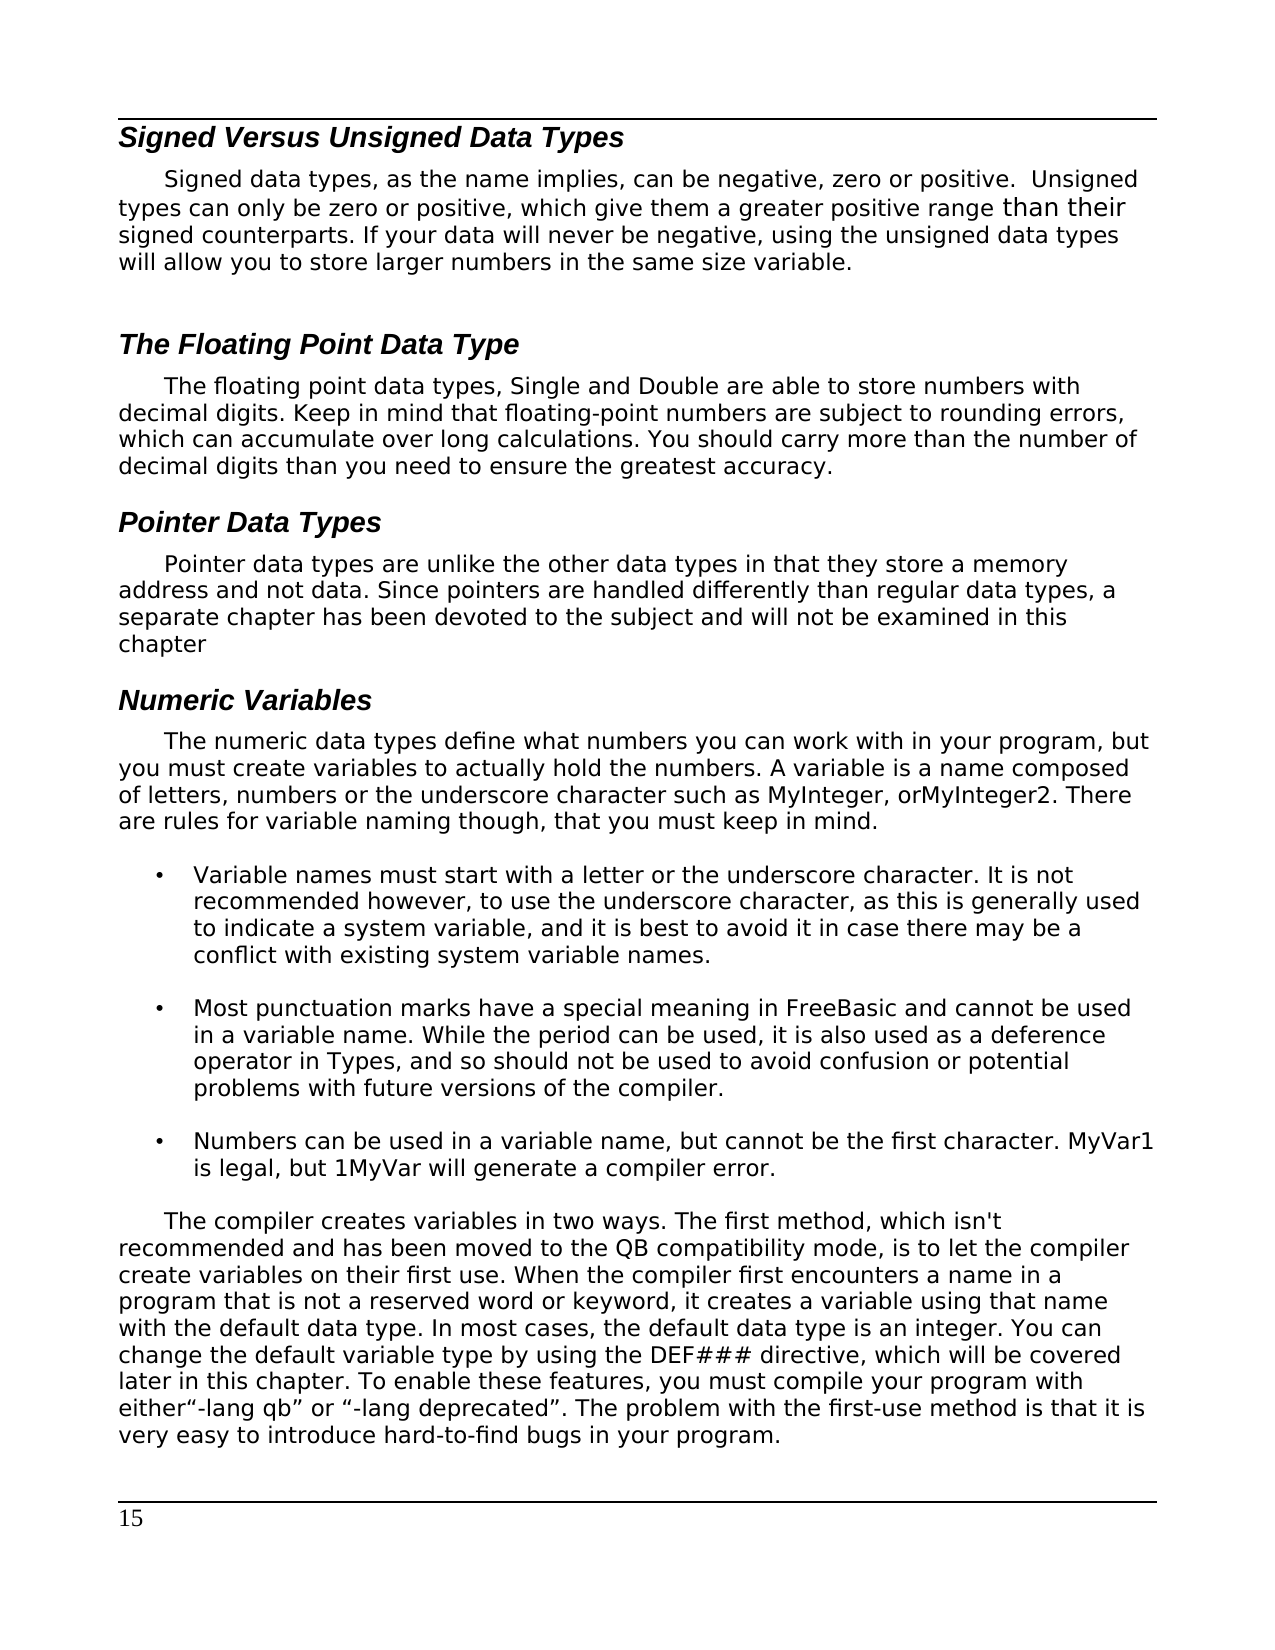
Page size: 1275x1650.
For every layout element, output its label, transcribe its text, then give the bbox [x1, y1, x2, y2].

list Variable names must start with a letter or the underscore character. It is not recommended however, to use the underscore character, as this is generally used to indicate a system variable, and it is best to avoid it in case there may be a conflict with existing system variable names. [156, 862, 1157, 968]
subtitle Pointer Data Types [118, 505, 1157, 538]
list Numbers can be used in a variable name, but cannot be the first character. MyVar1 is legal, but 1MyVar will generate a compiler error. [156, 1128, 1157, 1182]
text The compiler creates variables in two ways. The first method, which isn't recommended and has been moved to the QB compatibility mode, is to let the compiler create variables on their first use. When the compiler first encounters a name in a program that is not a reserved word or keyword, it creates a variable using that name with the default data type. In most cases, the default data type is an integer. You can change the default variable type by using the DEF### directive, which will be covered later in this chapter. To enable these features, you must compile your program with either“-lang qb” or “-lang deprecated”. The problem with the first-use method is that it is very easy to introduce hard-to-find bugs in your program. [118, 1208, 1157, 1448]
text Signed data types, as the name implies, can be negative, zero or positive. Unsigned types can only be zero or positive, which give them a greater positive range than their signed counterparts. If your data will never be negative, using the unsigned data types will allow you to store larger numbers in the same size variable. [118, 166, 1157, 275]
text The floating point data types, Single and Double are able to store numbers with decimal digits. Keep in mind that floating-point numbers are subject to rounding errors, which can accumulate over long calculations. You should carry more than the number of decimal digits than you need to ensure the greatest accuracy. [118, 373, 1157, 480]
text The numeric data types define what numbers you can work with in your program, but you must create variables to actually hold the numbers. A variable is a name composed of letters, numbers or the underscore character such as MyInteger, orMyInteger2. There are rules for variable naming though, that you must keep in mind. [118, 728, 1157, 835]
subtitle Numeric Variables [118, 682, 1157, 716]
subtitle The Floating Point Data Type [118, 327, 1157, 361]
text Pointer data types are unlike the other data types in that they store a memory address and not data. Since pointers are handled differently than regular data types, a separate chapter has been devoted to the subject and will not be examined in this chapter [118, 551, 1157, 657]
subtitle Signed Versus Unsigned Data Types [118, 120, 1157, 154]
list Most punctuation marks have a special meaning in FreeBasic and cannot be used in a variable name. While the period can be used, it is also used as a deference operator in Types, and so should not be used to avoid confusion or potential problems with future versions of the compiler. [156, 995, 1157, 1102]
